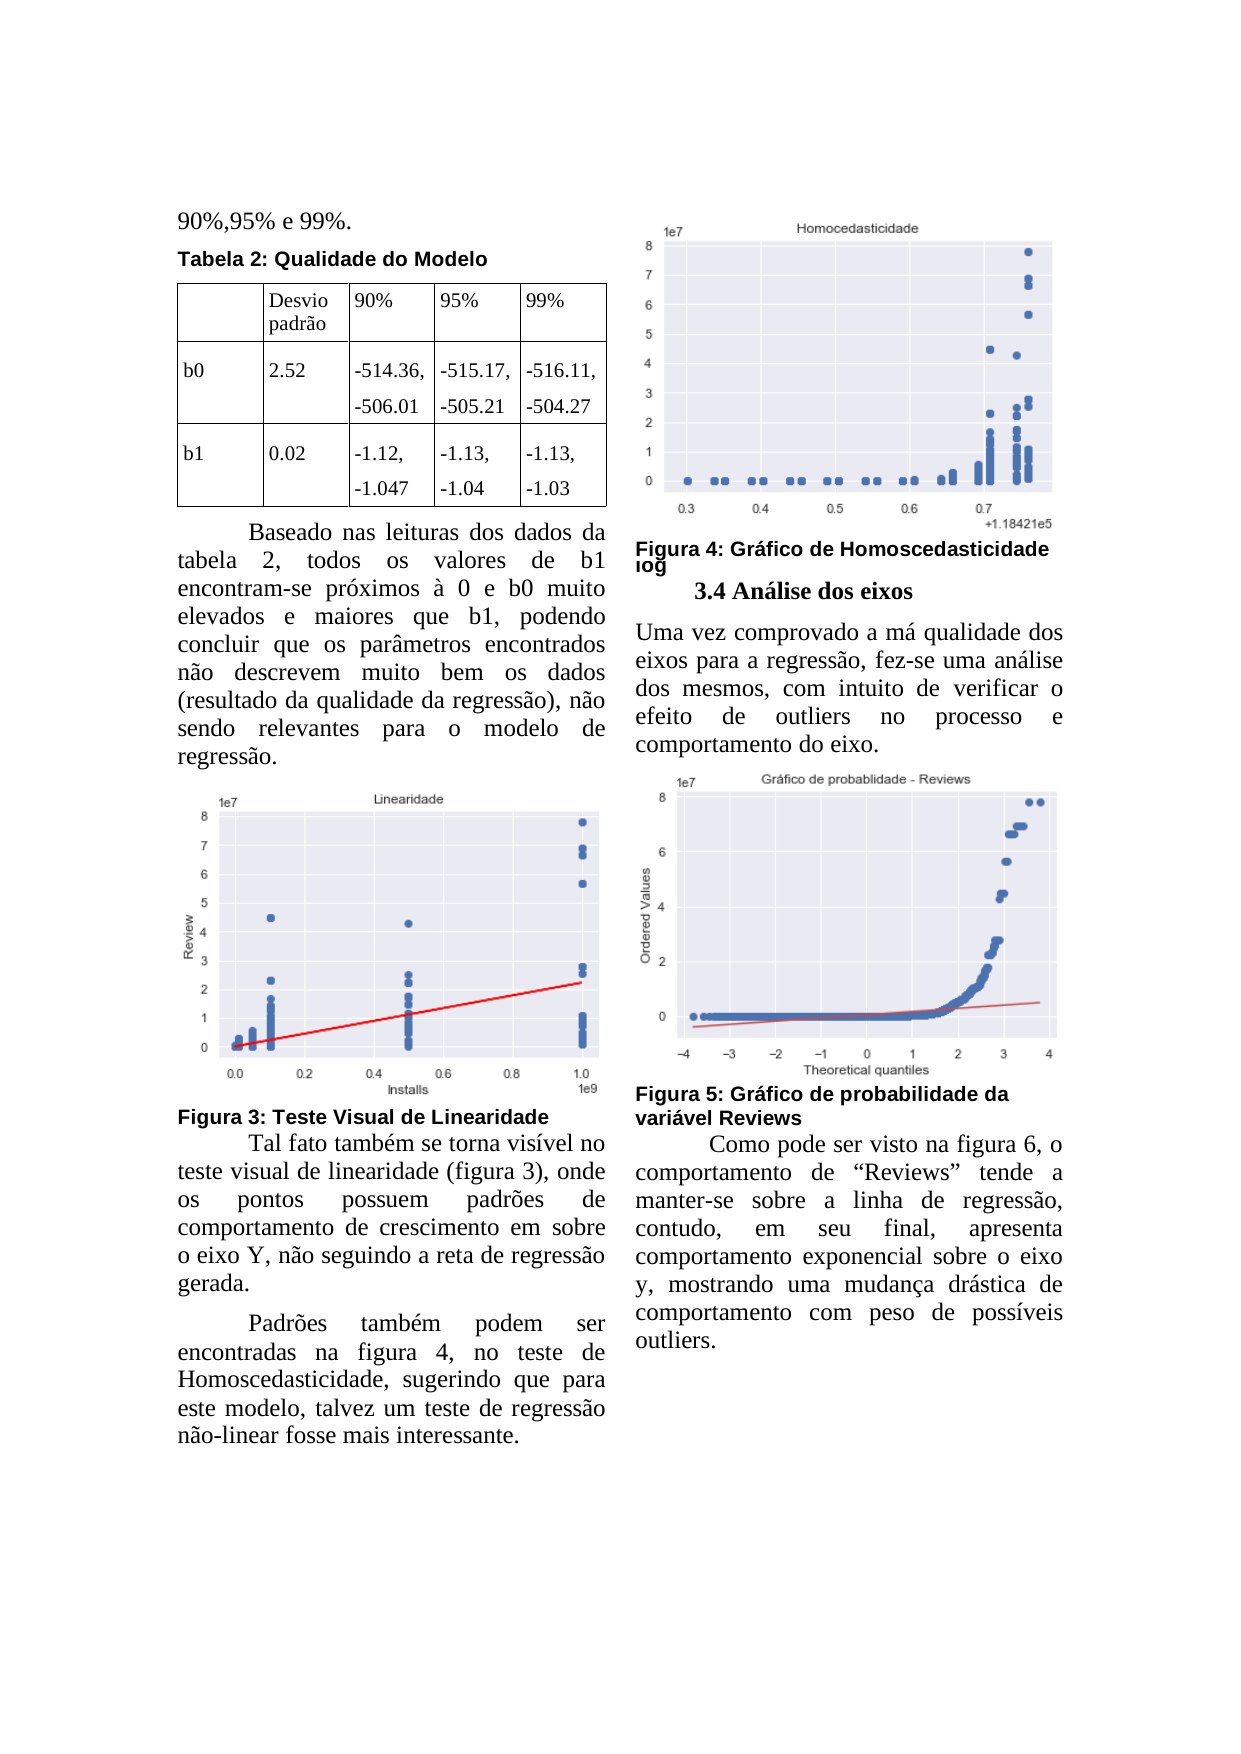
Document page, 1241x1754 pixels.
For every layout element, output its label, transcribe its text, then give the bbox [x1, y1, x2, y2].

text Tal fato também se torna visível no teste visual de linearidade (figura 3), onde os pontos possuem padrões de comportamento de crescimento em sobre o eixo Y, não seguindo a reta de regressão gerada. [177, 1129, 606, 1297]
table_cell -515.17, -505.21 [435, 342, 520, 423]
picture [177, 782, 606, 1101]
table_cell -516.11, -504.27 [521, 342, 606, 423]
title 3.4 Análise dos eixos [635, 577, 1063, 605]
text Uma vez comprovado a má qualidade dos eixos para a regressão, fez-se uma análise dos mesmos, com intuito de verificar o efeito de outliers no processo e comportamento do eixo. [635, 618, 1063, 758]
text Padrões também podem ser encontradas na figura 4, no teste de Homoscedasticidade, sugerindo que para este modelo, talvez um teste de regressão não-linear fosse mais interessante. [177, 1309, 606, 1449]
picture [635, 219, 1064, 533]
table_header Desvio padrão [264, 284, 348, 341]
table_cell -1.13, -1.04 [435, 424, 520, 506]
table_cell 0.02 [264, 424, 348, 506]
table_cell b1 [178, 424, 263, 506]
table_header 95% [435, 284, 520, 341]
text Figura 3: Teste Visual de Linearidade [177, 1101, 606, 1129]
table_header 99% [521, 284, 606, 341]
table_cell b0 [178, 342, 263, 423]
title [635, 207, 1063, 219]
table_cell 2.52 [264, 342, 348, 423]
table_cell -514.36, -506.01 [350, 342, 434, 423]
picture [635, 770, 1064, 1079]
text [177, 770, 606, 782]
table_header 90% [350, 284, 434, 341]
text Tabela 2: Qualidade do Modelo [177, 247, 606, 271]
table_header [178, 284, 263, 341]
text Como pode ser visto na figura 6, o comportamento de “Reviews” tende a manter-se sobre a linha de regressão, contudo, em seu final, apresenta comportamento exponencial sobre o eixo y, mostrando uma mudança drástica de comportamento com peso de possíveis outliers. [635, 1130, 1063, 1354]
text Figura 4: Gráfico de Homoscedasticidade [635, 533, 1063, 561]
text 90%,95% e 99%. [177, 207, 606, 235]
text Figura 4: Gráfico da regressão gerada em log [635, 561, 1063, 577]
table_cell -1.12, -1.047 [350, 424, 434, 506]
text Figura 5: Gráfico de probabilidade da variável Reviews [635, 1079, 1063, 1130]
table_cell -1.13, -1.03 [521, 424, 606, 506]
text Baseado nas leituras dos dados da tabela 2, todos os valores de b1 encontram-se próximos à 0 e b0 muito elevados e maiores que b1, podendo concluir que os parâmetros encontrados não descrevem muito bem os dados (resultado da qualidade da regressão), não sendo relevantes para o modelo de regressão. [177, 518, 606, 770]
